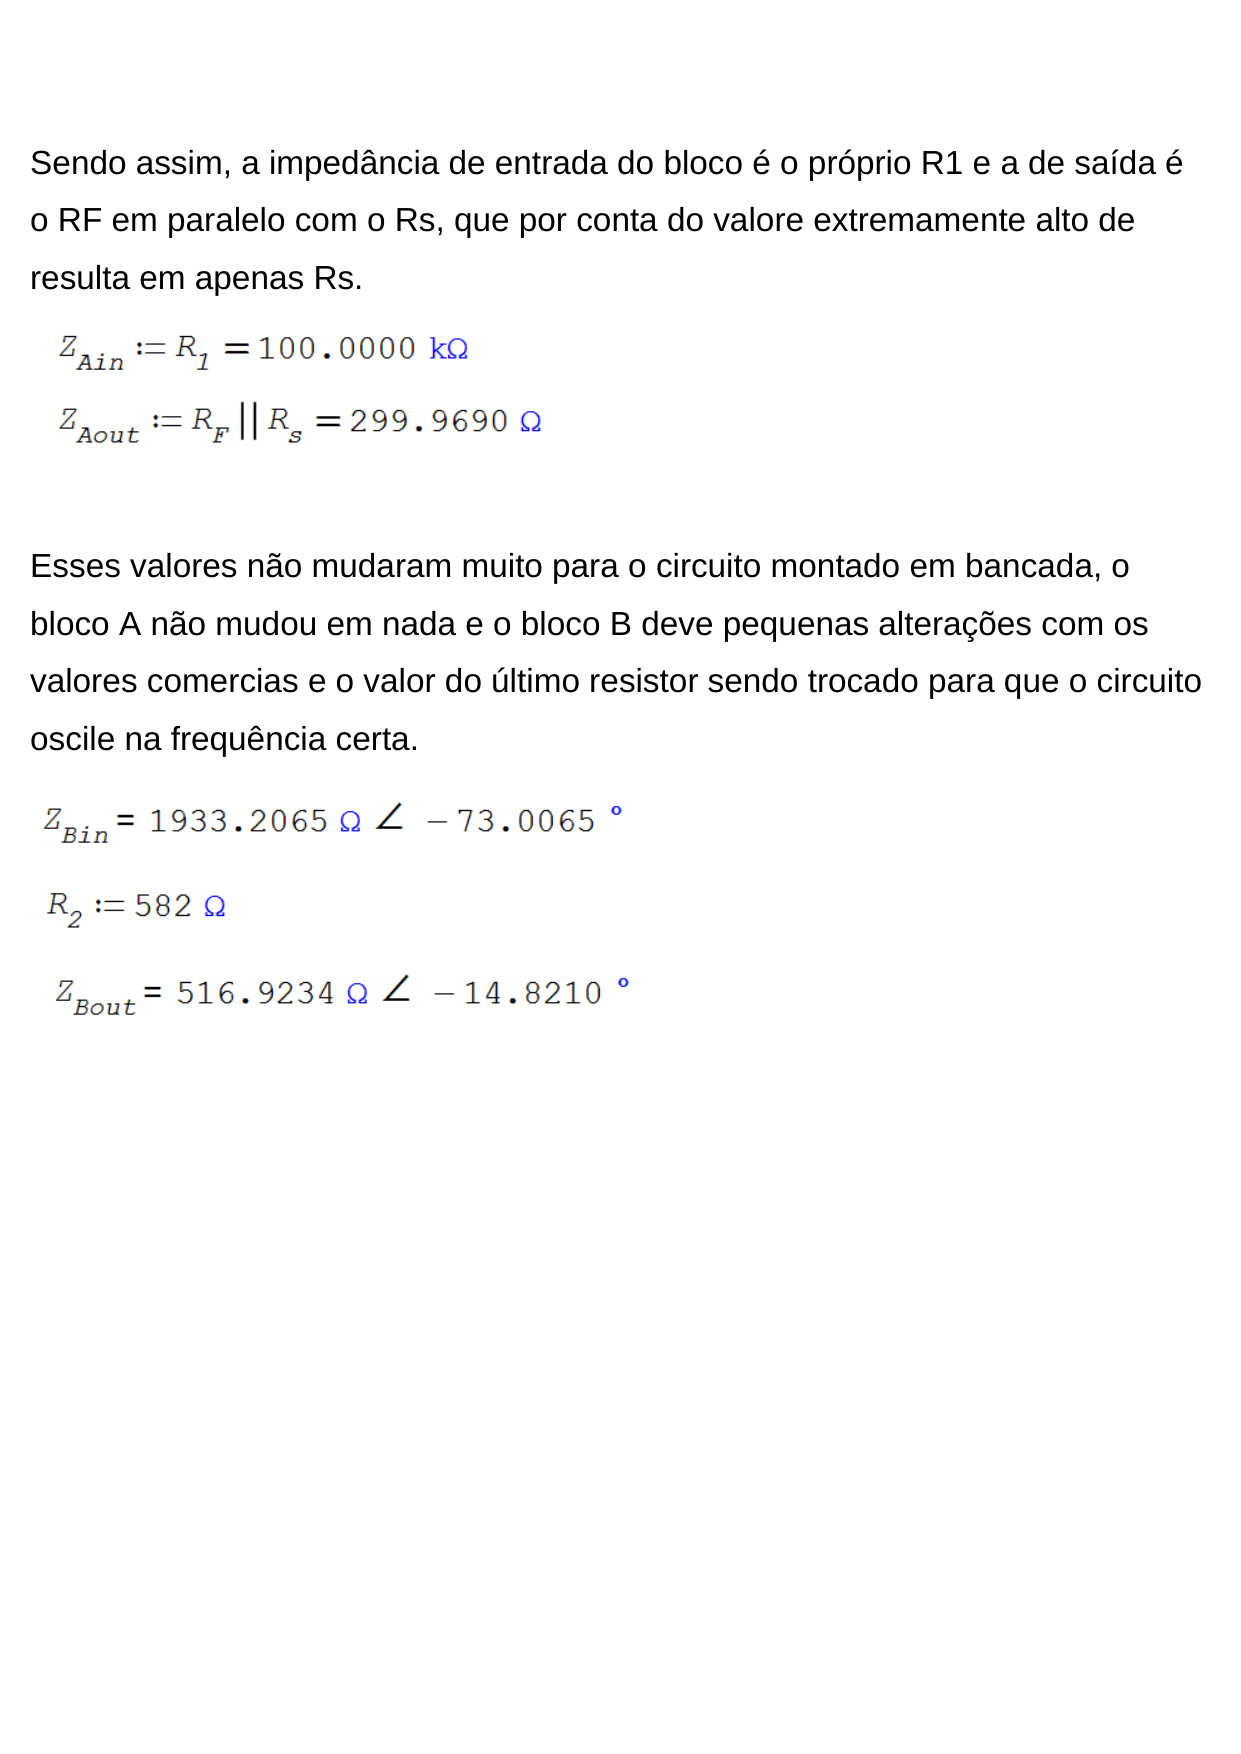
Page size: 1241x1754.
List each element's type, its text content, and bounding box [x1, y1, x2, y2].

picture [23, 791, 652, 872]
picture [46, 321, 557, 474]
text Esses valores não mudaram muito para o circuito montado em bancada, o bloco A não mudou em nada e o bloco B deve pequenas alterações com os valores comercias e o valor do último resistor sendo trocado para que o circuito oscile na frequência certa. [30, 546, 1211, 757]
picture [35, 963, 658, 1044]
text Sendo assim, a impedância de entrada do bloco é o próprio R1 e a de saída é o RF em paralelo com o Rs, que por conta do valore extremamente alto de resulta em apenas Rs. [30, 143, 1211, 297]
picture [36, 878, 242, 957]
